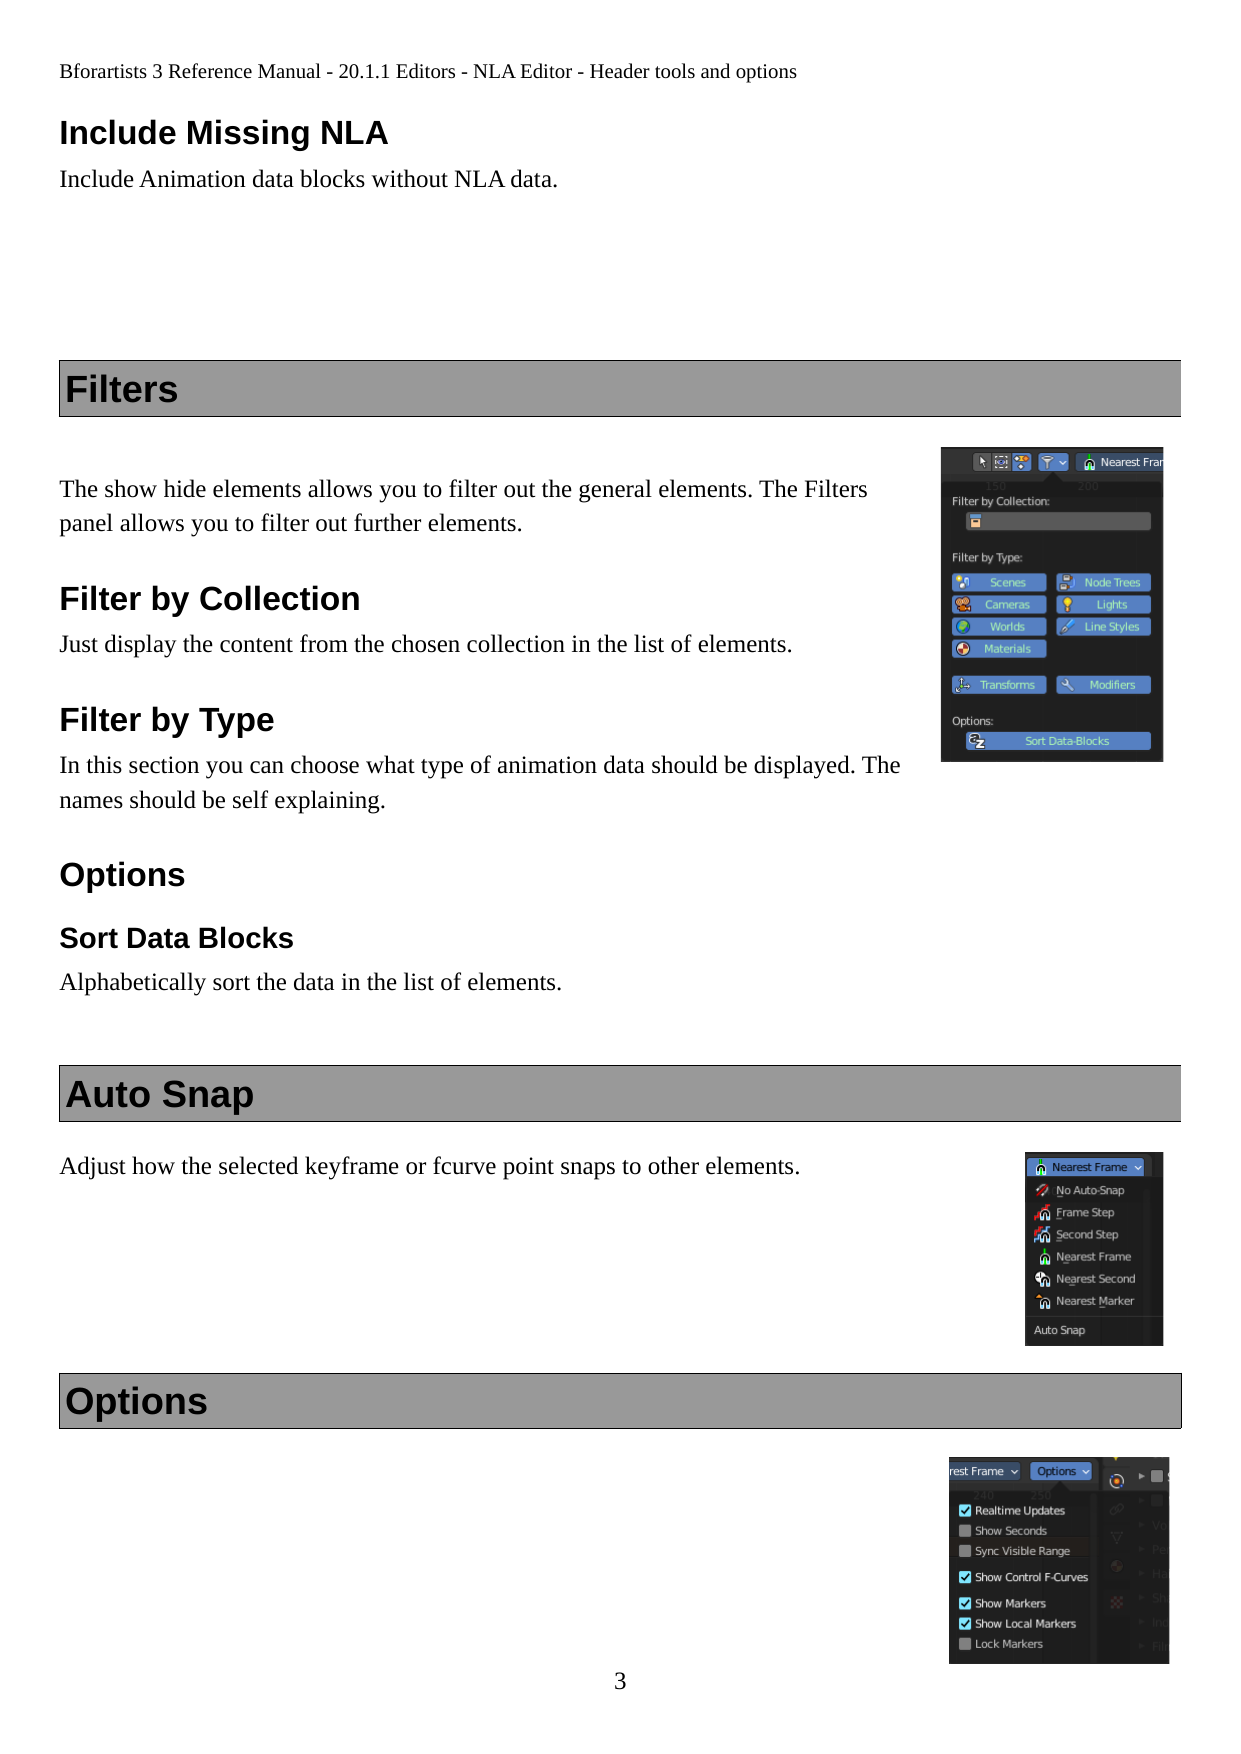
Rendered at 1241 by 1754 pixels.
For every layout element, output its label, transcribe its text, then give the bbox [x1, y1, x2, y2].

subtitle Include Missing NLA [59, 113, 1181, 151]
subtitle Filter by Type [59, 699, 940, 738]
subtitle Options [59, 855, 1181, 894]
subtitle [1164, 578, 1181, 617]
table_header Auto Snap [60, 1066, 1181, 1121]
picture [1025, 1152, 1164, 1346]
subtitle Filter by Collection [59, 578, 940, 617]
text In this section you can choose what type of animation data should be displayed. The names should be self explaining. [59, 751, 1181, 814]
text Include Animation data blocks without NLA data. [59, 164, 1181, 192]
text Alphabetically sort the data in the list of elements. [59, 967, 1181, 996]
subtitle [1164, 699, 1181, 738]
text Adjust how the selected keyframe or fcurve point snaps to other elements. [59, 1151, 1181, 1180]
picture [940, 447, 1164, 762]
table_header Options [60, 1374, 1181, 1428]
subtitle Sort Data Blocks [59, 921, 1181, 954]
text Just display the content from the chosen collection in the list of elements. [59, 629, 940, 658]
table_header Filters [60, 361, 1181, 416]
text The show hide elements allows you to filter out the general elements. The Filters panel allows you to filter out further elements. [59, 474, 940, 537]
picture [949, 1457, 1170, 1664]
